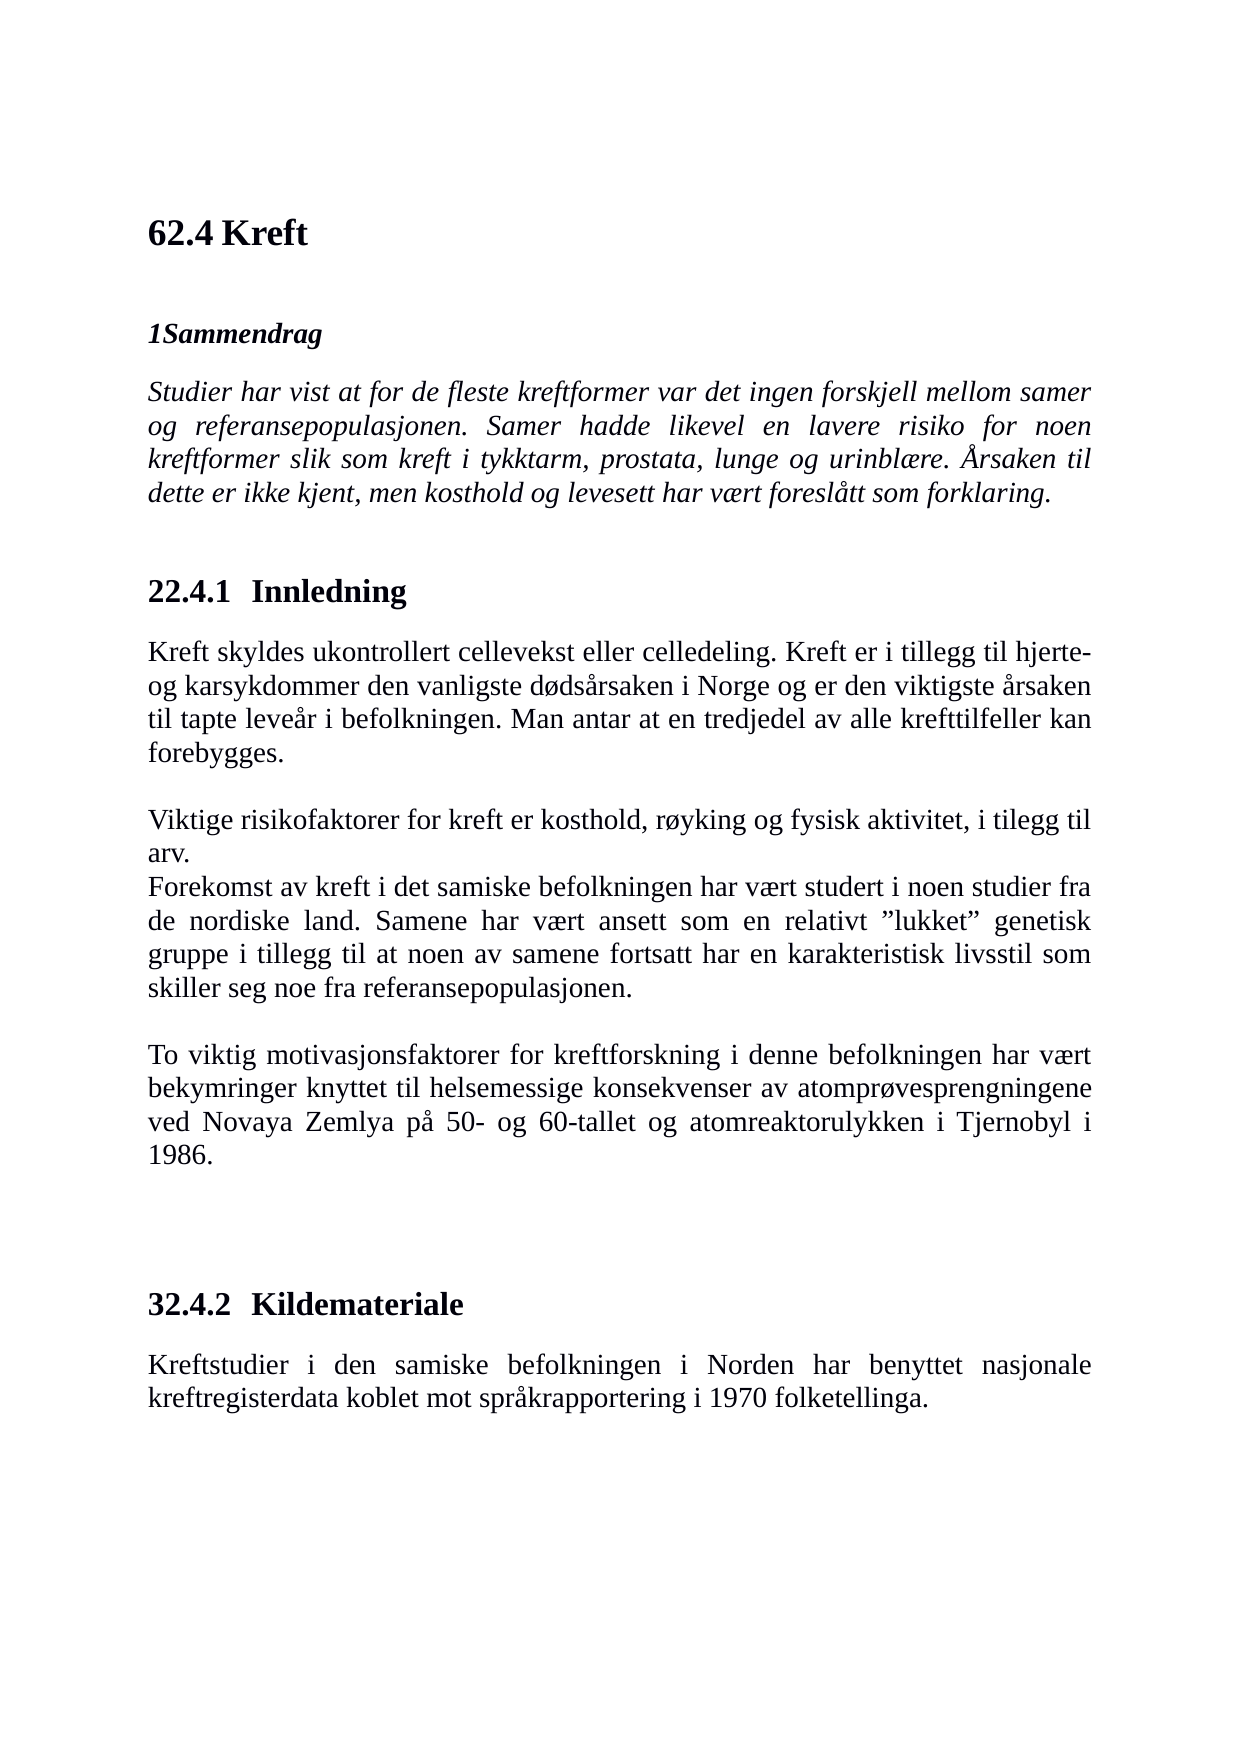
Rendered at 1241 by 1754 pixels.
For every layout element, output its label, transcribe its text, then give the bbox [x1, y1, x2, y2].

text To viktig motivasjonsfaktorer for kreftforskning i denne befolkningen har vært bekymringer knyttet til helsemessige konsekvenser av atomprøvesprengningene ved Novaya Zemlya på 50- og 60-tallet og atomreaktorulykken i Tjernobyl i 1986. [148, 1037, 1093, 1171]
subtitle 2.4.2 Kildemateriale [148, 1284, 1093, 1322]
text Forekomst av kreft i det samiske befolkningen har vært studert i noen studier fra de nordiske land. Samene har vært ansett som en relativt ”lukket” genetisk gruppe i tillegg til at noen av samene fortsatt har en karakteristisk livsstil som skiller seg noe fra referansepopulasjonen. [148, 869, 1093, 1003]
text Kreftstudier i den samiske befolkningen i Norden har benyttet nasjonale kreftregisterdata koblet mot språkrapportering i 1970 folketellinga. [148, 1347, 1093, 1414]
text Viktige risikofaktorer for kreft er kosthold, røyking og fysisk aktivitet, i tilegg til arv. [148, 802, 1093, 869]
subtitle 2.4.1 Innledning [148, 571, 1093, 609]
subtitle 2.4 Kreft [148, 210, 1093, 253]
text Studier har vist at for de fleste kreftformer var det ingen forskjell mellom samer og referansepopulasjonen. Samer hadde likevel en lavere risiko for noen kreftformer slik som kreft i tykktarm, prostata, lunge og urinblære. Årsaken til dette er ikke kjent, men kosthold og levesett har vært foreslått som forklaring. [148, 374, 1093, 508]
text Kreft skyldes ukontrollert cellevekst eller celledeling. Kreft er i tillegg til hjerte- og karsykdommer den vanligste dødsårsaken i Norge og er den viktigste årsaken til tapte leveår i befolkningen. Man antar at en tredjedel av alle krefttilfeller kan forebygges. [148, 634, 1093, 768]
subtitle Sammendrag [148, 316, 1093, 349]
